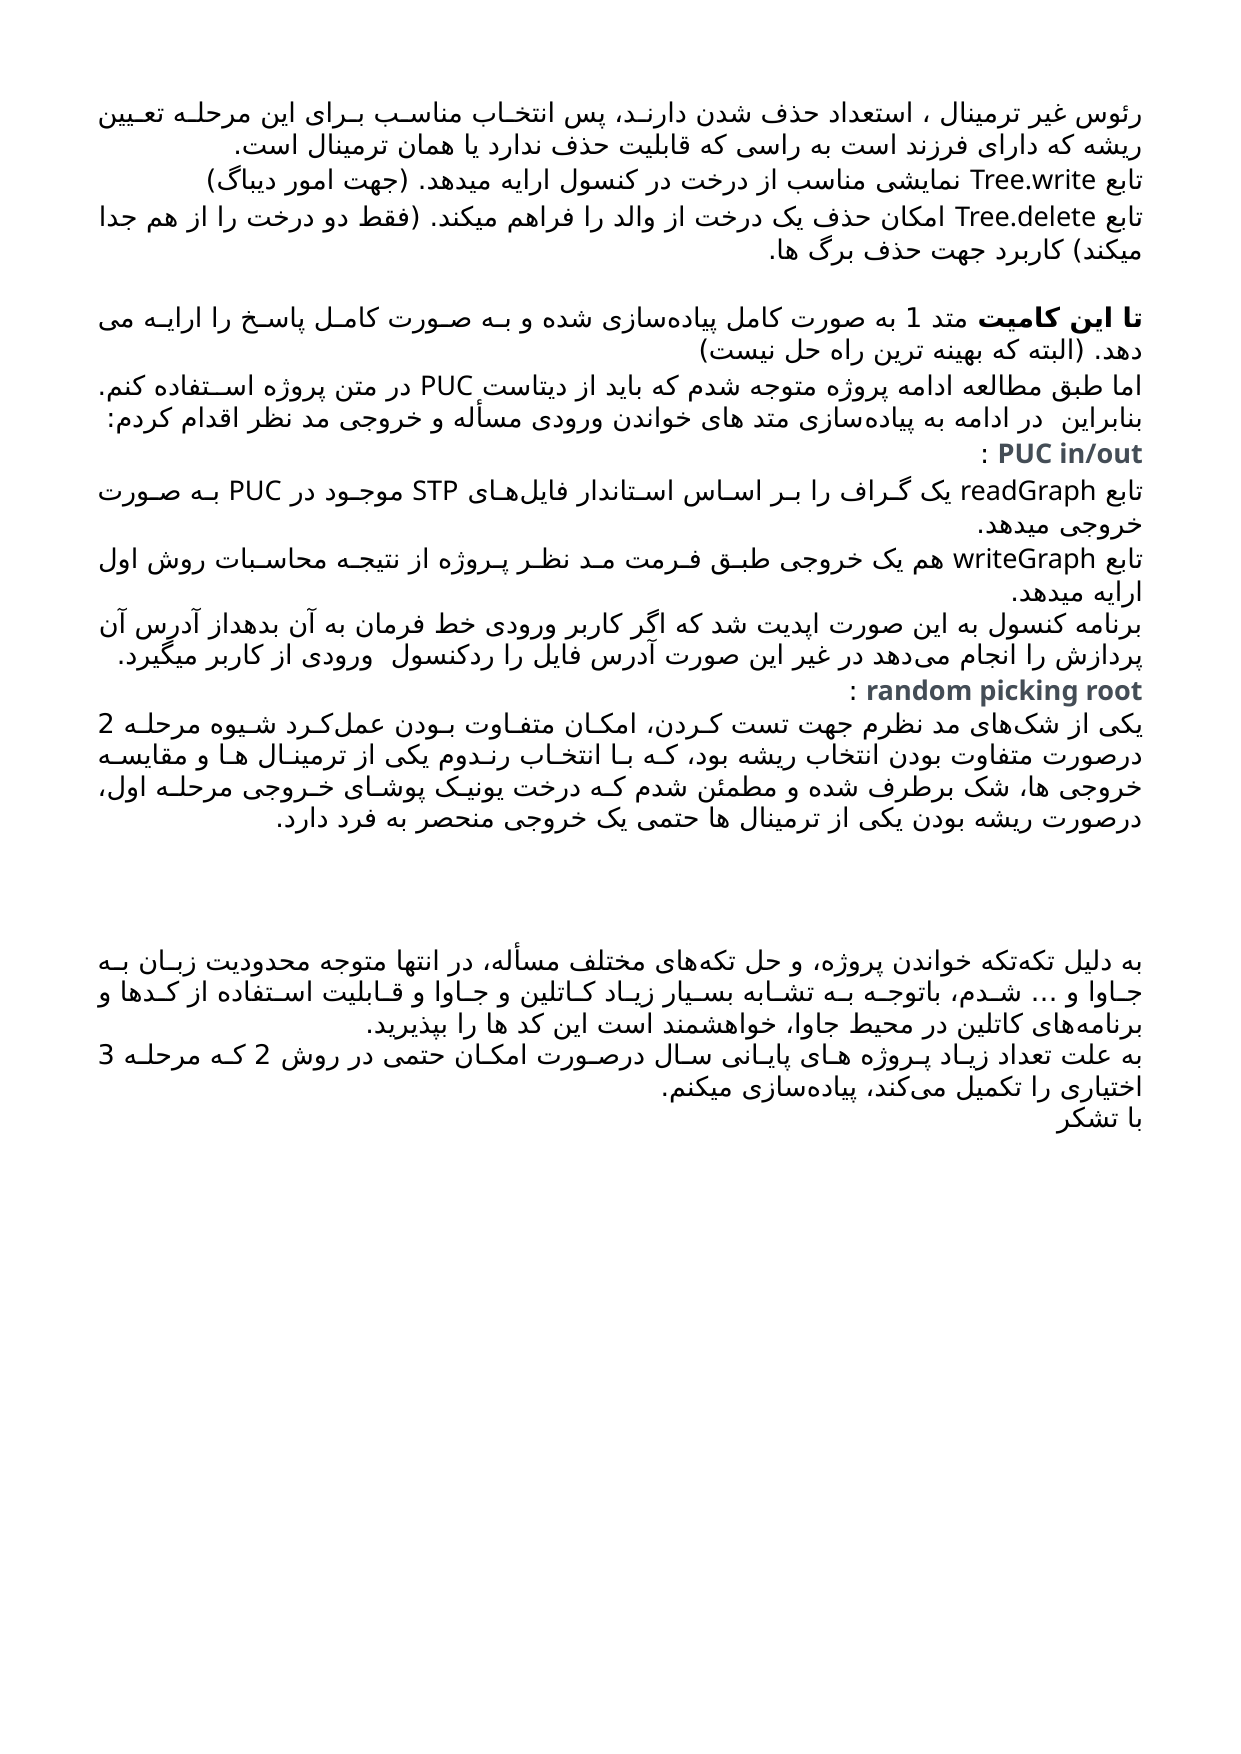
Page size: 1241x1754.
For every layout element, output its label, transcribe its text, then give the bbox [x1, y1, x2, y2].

text برنامه کنسول به این صورت اپدیت شد که اگر کاربر ورودی خط فرمان به آن بدهداز آدرس آن پردازش را انجام می‌دهد در غیر این صورت آدرس فایل را ردکنسول ورودی از کاربر میگیرد. [97, 608, 1143, 671]
text تابع Tree.write نمایشی مناسب از درخت در کنسول ارایه میدهد. (جهت امور دیباگ) [97, 161, 1143, 197]
text یکی از شک‌های مد نظرم جهت تست کردن، امکان متفاوت بودن عمل‌کرد شیوه مرحله 2 درصورت متفاوت بودن انتخاب ریشه بود، که با انتخاب رندوم یکی از ترمینال ها و مقایسه خروجی ها، شک برطرف شده و مطمئن شدم که درخت یونیک پوشای خروجی مرحله اول، درصورت ریشه بودن یکی از ترمینال ها حتمی یک خروجی منحصر به فرد دارد. [97, 708, 1143, 834]
text تا این کامیت متد 1 به صورت کامل پیاده‌سازی شده و به صورت کامل پاسخ را ارایه می دهد. (البته که بهینه ترین راه حل نیست) [97, 303, 1143, 366]
text تابع writeGraph هم یک خروجی طبق فرمت مد نظر پروژه از نتیجه محاسبات روش اول ارایه میدهد. [97, 540, 1143, 608]
text تابع Graph.toTree هم قابلیت تبدیل یک گراف بی دور مسأله به درخت را فراهم میکند. این تابع جهت ریشه درخت از یکی از ترمینال ها استفاده می کند، دلیل این انتخاب این است که در ادامه به دنبال برگ‌ها می‌گردم و با رئوس فرزند دار تغییری ایجاد نمیکنم. با توجه به اینکه همه رئوس غیر ترمینال ، استعداد حذف شدن دارند، پس انتخاب مناسب برای این مرحله تعیین ریشه که دارای فرزند است به راسی که قابلیت حذف ندارد یا همان ترمینال است. [97, 97, 1143, 161]
text به دلیل تکه‌تکه خواندن پروژه، و حل تکه‌های مختلف مسأله، در انتها متوجه محدودیت زبان به جاوا و … شدم، باتوجه به تشابه بسیار زیاد کاتلین و جاوا و قابلیت استفاده از کدها و برنامه‌های کاتلین در محیط جاوا، خواهشمند است این کد ها را بپذیرید. [97, 945, 1143, 1040]
text با تشکر [97, 1103, 1143, 1134]
text اما طبق مطالعه ادامه پروژه متوجه شدم که باید از دیتاست PUC در متن پروژه استفاده کنم. بنابراین در ادامه به پیاده‌سازی متد های خواندن ورودی مسأله و خروجی مد نظر اقدام کردم: [97, 366, 1143, 434]
text PUC in/out : [97, 434, 1143, 471]
text تابع Tree.delete امکان حذف یک درخت از والد را فراهم میکند. (فقط دو درخت را از هم جدا میکند) کاربرد جهت حذف برگ ها. [97, 197, 1143, 266]
text تابع readGraph یک گراف را بر اساس استاندار فایل‌های STP موجود در PUC به صورت خروجی میدهد. [97, 471, 1143, 540]
text random picking root : [97, 671, 1143, 708]
text به علت تعداد زیاد پروژه های پایانی سال درصورت امکان حتمی در روش 2 که مرحله 3 اختیاری را تکمیل می‌کند، پیاده‌سازی میکنم. [97, 1040, 1143, 1103]
